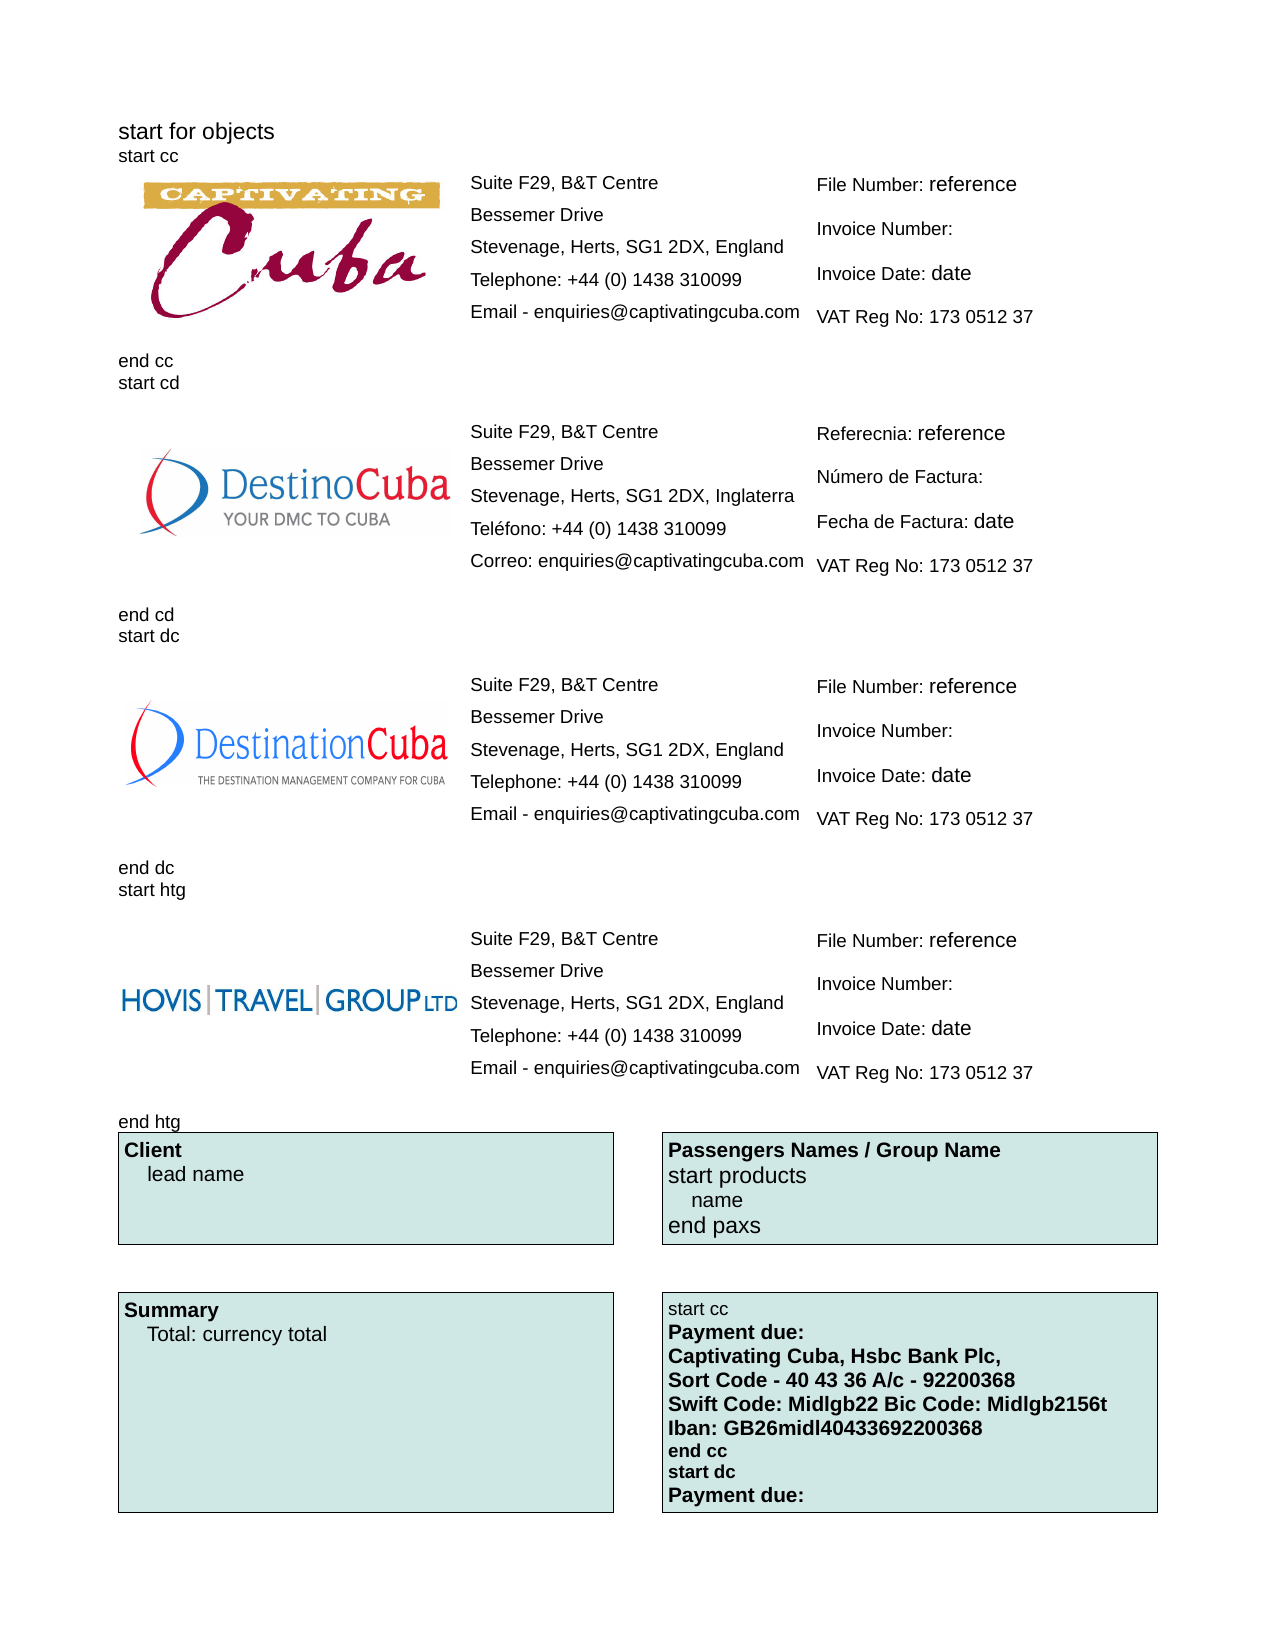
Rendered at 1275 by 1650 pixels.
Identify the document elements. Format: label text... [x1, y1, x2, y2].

table_header Referecnia: reference Número de Factura: Fecha de Factura: date VAT Reg No: 173 0512 37 [811, 415, 1157, 582]
table_header Client lead name [119, 1133, 613, 1244]
text start dc [118, 625, 1157, 647]
table_header Suite F29, B&T Centre Bessemer Drive Stevenage, Herts, SG1 2DX, Inglaterra Teléfono: +44 (0) 1438 310099 Correo: enquiries@captivatingcuba.com [464, 415, 811, 582]
table_header File Number: reference Invoice Number: Invoice Date: date VAT Reg No: 173 0512 37 [811, 668, 1157, 836]
text start cc [118, 144, 1157, 166]
text end dc [118, 857, 1157, 879]
table_header Passengers Names / Group Name start products name end paxs [663, 1133, 1157, 1244]
text end cc [118, 350, 1157, 372]
table_header start cc Payment due: Captivating Cuba, Hsbc Bank Plc, Sort Code - 40 43 36 A/c - 92200368 Swift Code: Midlgb22 Bic Code: Midlgb2156t Iban: GB26midl40433692200368 end cc start dc Payment due: [663, 1293, 1157, 1512]
text start cd [118, 372, 1157, 393]
table_header Suite F29, B&T Centre Bessemer Drive Stevenage, Herts, SG1 2DX, England Telephone: +44 (0) 1438 310099 Email - enquiries@captivatingcuba.com [464, 166, 811, 350]
text start for objects [118, 118, 1157, 144]
picture [125, 700, 448, 787]
table_header Suite F29, B&T Centre Bessemer Drive Stevenage, Herts, SG1 2DX, England Telephone: +44 (0) 1438 310099 Email - enquiries@captivatingcuba.com [464, 668, 811, 836]
table_header [614, 1132, 662, 1244]
picture [125, 178, 458, 321]
picture [139, 448, 451, 538]
table_header [118, 922, 464, 1089]
table_header File Number: reference Invoice Number: Invoice Date: date VAT Reg No: 173 0512 37 [811, 166, 1157, 350]
table_header [118, 668, 464, 836]
table_header [118, 166, 464, 350]
table_header [614, 1292, 662, 1512]
text end cd [118, 604, 1157, 625]
text end htg [118, 1111, 1157, 1132]
table_header [118, 415, 464, 582]
table_header File Number: reference Invoice Number: Invoice Date: date VAT Reg No: 173 0512 37 [811, 922, 1157, 1089]
table_header Summary Total: currency total [119, 1293, 613, 1512]
table_header Suite F29, B&T Centre Bessemer Drive Stevenage, Herts, SG1 2DX, England Telephone: +44 (0) 1438 310099 Email - enquiries@captivatingcuba.com [464, 922, 811, 1089]
text start htg [118, 879, 1157, 900]
picture [122, 983, 458, 1016]
